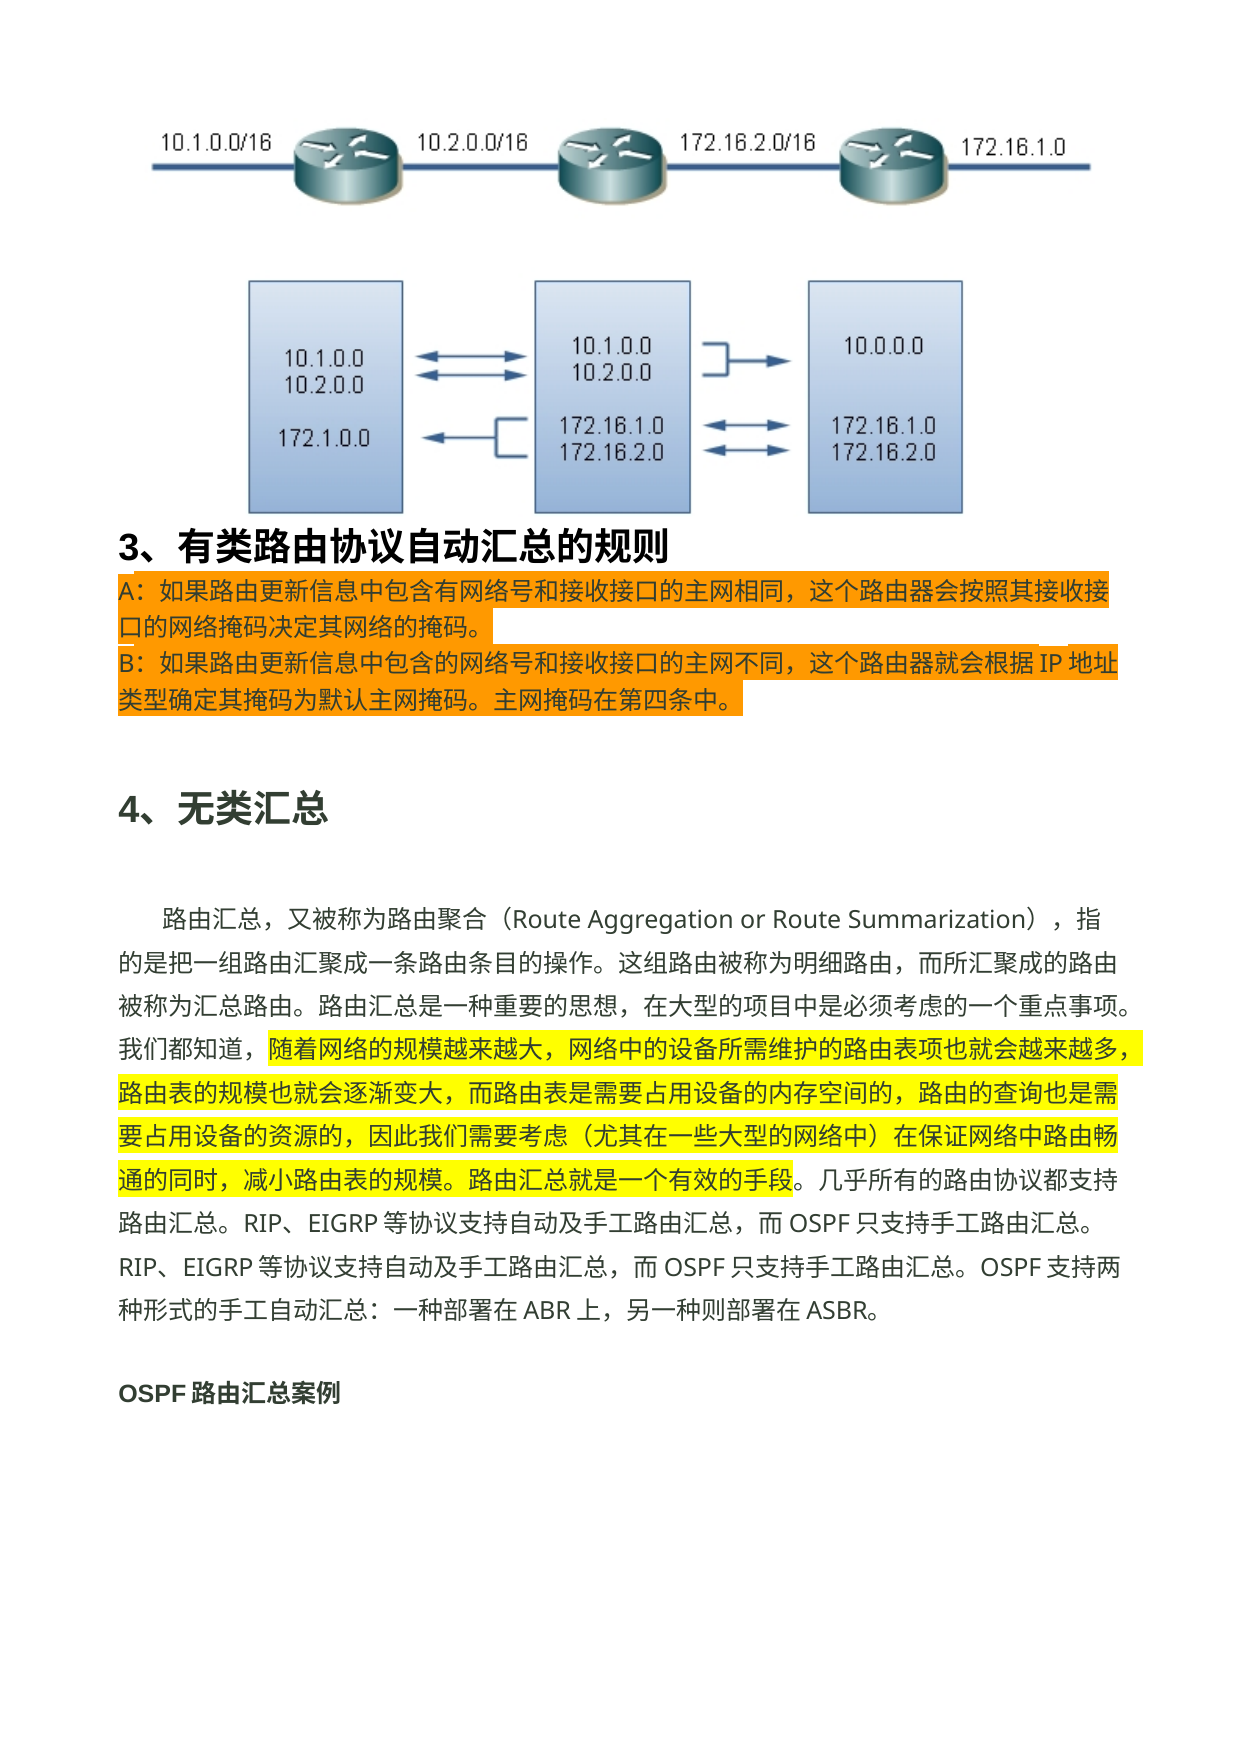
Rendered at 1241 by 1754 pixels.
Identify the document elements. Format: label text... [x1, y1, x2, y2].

subtitle 3、有类路由协议自动汇总的规则 A：如果路由更新信息中包含有网络号和接收接口的主网相同，这个路由器会按照其接收接口的网络掩码决定其网络的掩码。 B：如果路由更新信息中包含的网络号和接收接口的主网不同，这个路由器就会根据IP地址类型确定其掩码为默认主网掩码。主网掩码在第四条中。 [118, 118, 1122, 716]
subtitle OSPF路由汇总案例 [118, 1374, 1122, 1410]
text 路由汇总，又被称为路由聚合（Route Aggregation or Route Summarization），指的是把一组路由汇聚成一条路由条目的操作。这组路由被称为明细路由，而所汇聚成的路由被称为汇总路由。路由汇总是一种重要的思想，在大型的项目中是必须考虑的一个重点事项。我们都知道，随着网络的规模越来越大，网络中的设备所需维护的路由表项也就会越来越多，路由表的规模也就会逐渐变大，而路由表是需要占用设备的内存空间的，路由的查询也是需要占用设备的资源的，因此我们需要考虑（尤其在一些大型的网络中）在保证网络中路由畅通的同时，减小路由表的规模。路由汇总就是一个有效的手段。几乎所有的路由协议都支持路由汇总。RIP、EIGRP等协议支持自动及手工路由汇总，而OSPF只支持手工路由汇总。RIP、EIGRP等协议支持自动及手工路由汇总，而OSPF只支持手工路由汇总。OSPF支持两种形式的手工自动汇总：一种部署在ABR上，另一种则部署在ASBR。 [118, 858, 1122, 1327]
text 4、无类汇总 [118, 778, 1122, 833]
picture [144, 118, 1096, 517]
